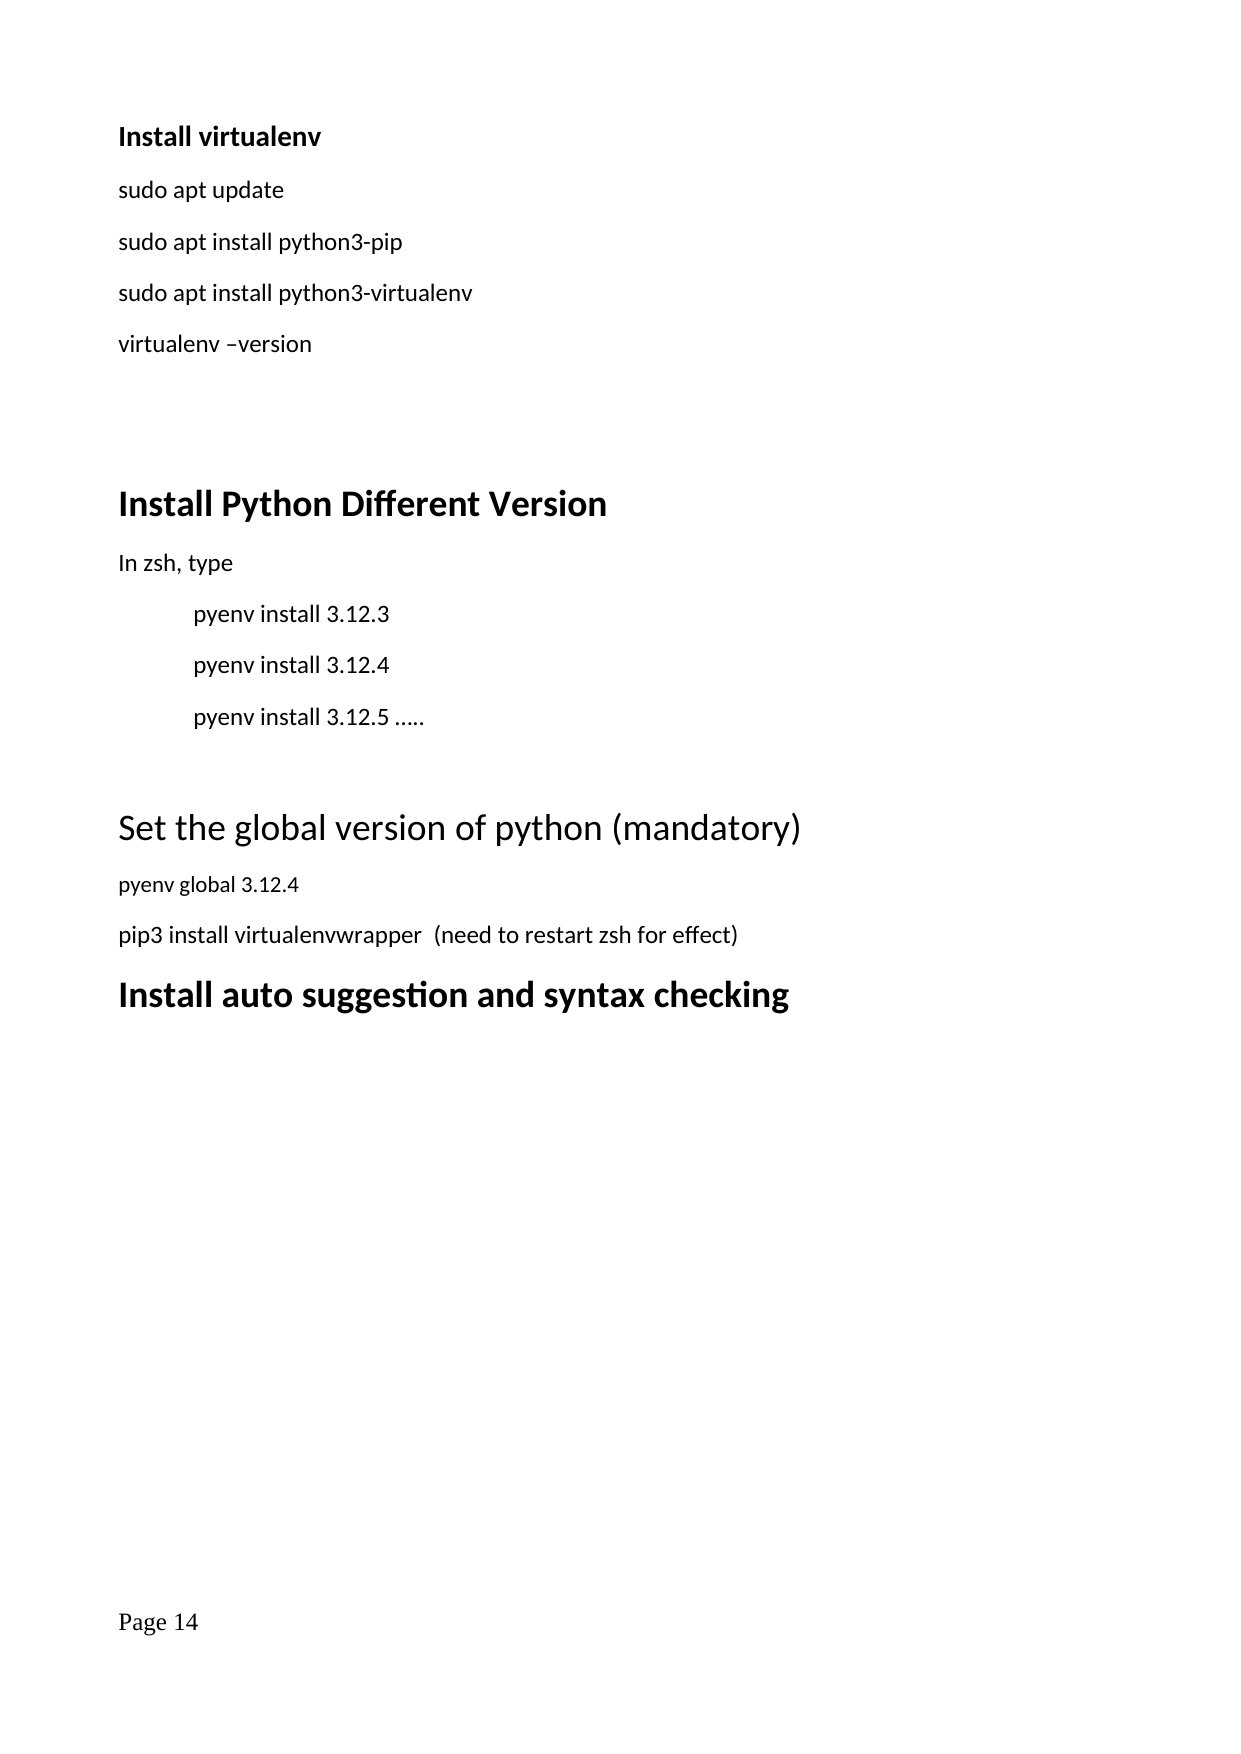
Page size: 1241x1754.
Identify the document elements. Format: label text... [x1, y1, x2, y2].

text pyenv install 3.12.4 [118, 649, 1122, 680]
text Install auto suggestion and syntax checking [118, 971, 1122, 1016]
text pyenv global 3.12.4 [118, 870, 1122, 898]
text sudo apt install python3-virtualenv [118, 277, 1122, 308]
text pyenv install 3.12.3 [118, 598, 1122, 629]
text sudo apt install python3-pip [118, 226, 1122, 256]
text virtualenv –version [118, 329, 1122, 359]
text Install Python Different Version [118, 480, 1122, 526]
text pip3 install virtualenvwrapper (need to restart zsh for effect) [118, 919, 1122, 950]
text sudo apt update [118, 174, 1122, 205]
text Set the global version of python (mandatory) [118, 804, 1122, 849]
text In zsh, type [118, 547, 1122, 577]
text Install virtualenv [118, 118, 1122, 154]
text pyenv install 3.12.5 ….. [118, 701, 1122, 731]
